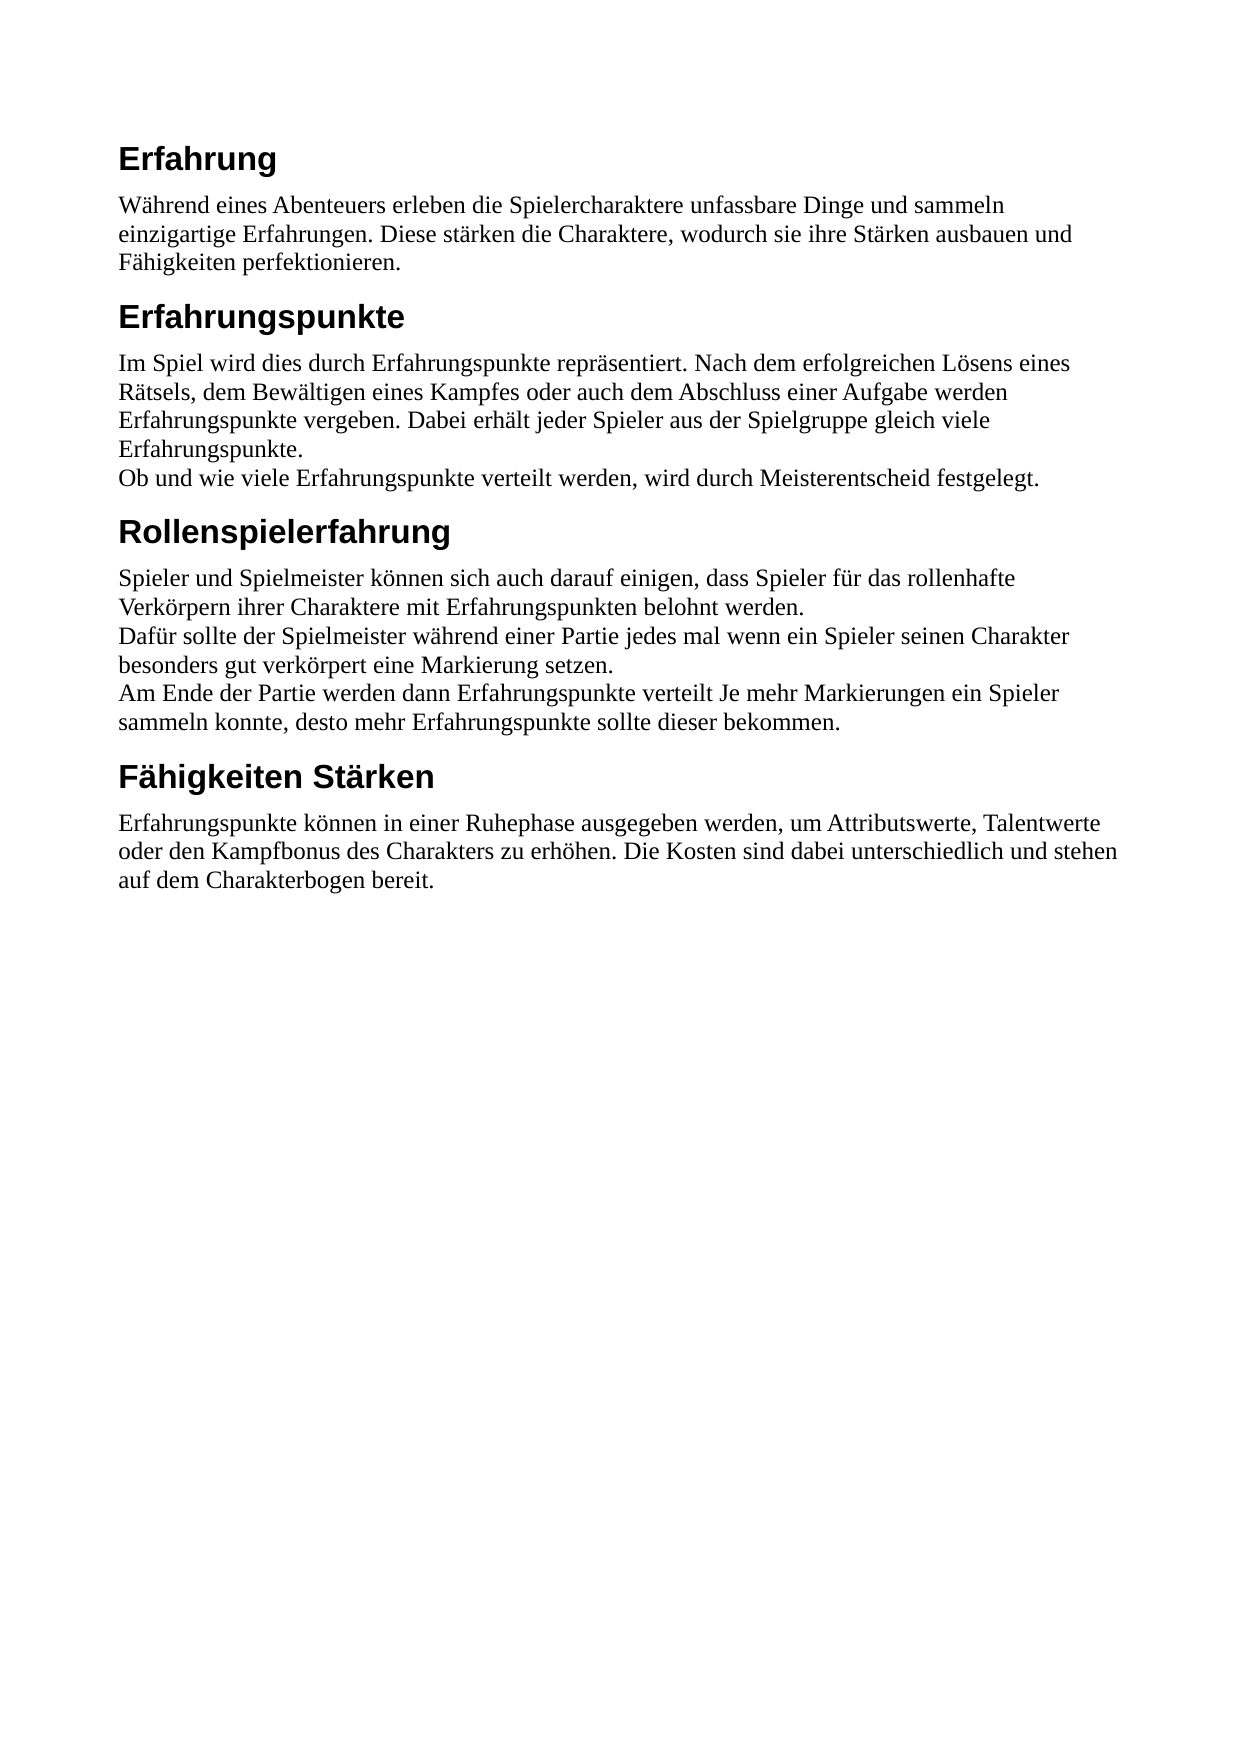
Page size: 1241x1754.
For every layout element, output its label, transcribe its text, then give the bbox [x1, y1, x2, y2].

subtitle Fähigkeiten Stärken [118, 757, 1122, 795]
text Während eines Abenteuers erleben die Spielercharaktere unfassbare Dinge und sammeln einzigartige Erfahrungen. Diese stärken die Charaktere, wodurch sie ihre Stärken ausbauen und Fähigkeiten perfektionieren. [118, 190, 1122, 276]
text Am Ende der Partie werden dann Erfahrungspunkte verteilt Je mehr Markierungen ein Spieler sammeln konnte, desto mehr Erfahrungspunkte sollte dieser bekommen. [118, 678, 1122, 736]
text Erfahrungspunkte können in einer Ruhephase ausgegeben werden, um Attributswerte, Talentwerte oder den Kampfbonus des Charakters zu erhöhen. Die Kosten sind dabei unterschiedlich und stehen auf dem Charakterbogen bereit. [118, 808, 1122, 894]
text Dafür sollte der Spielmeister während einer Partie jedes mal wenn ein Spieler seinen Charakter besonders gut verkörpert eine Markierung setzen. [118, 621, 1122, 678]
subtitle Erfahrung [118, 139, 1122, 177]
text Spieler und Spielmeister können sich auch darauf einigen, dass Spieler für das rollenhafte Verkörpern ihrer Charaktere mit Erfahrungspunkten belohnt werden. [118, 563, 1122, 621]
text Im Spiel wird dies durch Erfahrungspunkte repräsentiert. Nach dem erfolgreichen Lösens eines Rätsels, dem Bewältigen eines Kampfes oder auch dem Abschluss einer Aufgabe werden Erfahrungspunkte vergeben. Dabei erhält jeder Spieler aus der Spielgruppe gleich viele Erfahrungspunkte. [118, 348, 1122, 463]
subtitle Rollenspielerfahrung [118, 512, 1122, 551]
subtitle Erfahrungspunkte [118, 297, 1122, 335]
text Ob und wie viele Erfahrungspunkte verteilt werden, wird durch Meisterentscheid festgelegt. [118, 463, 1122, 492]
